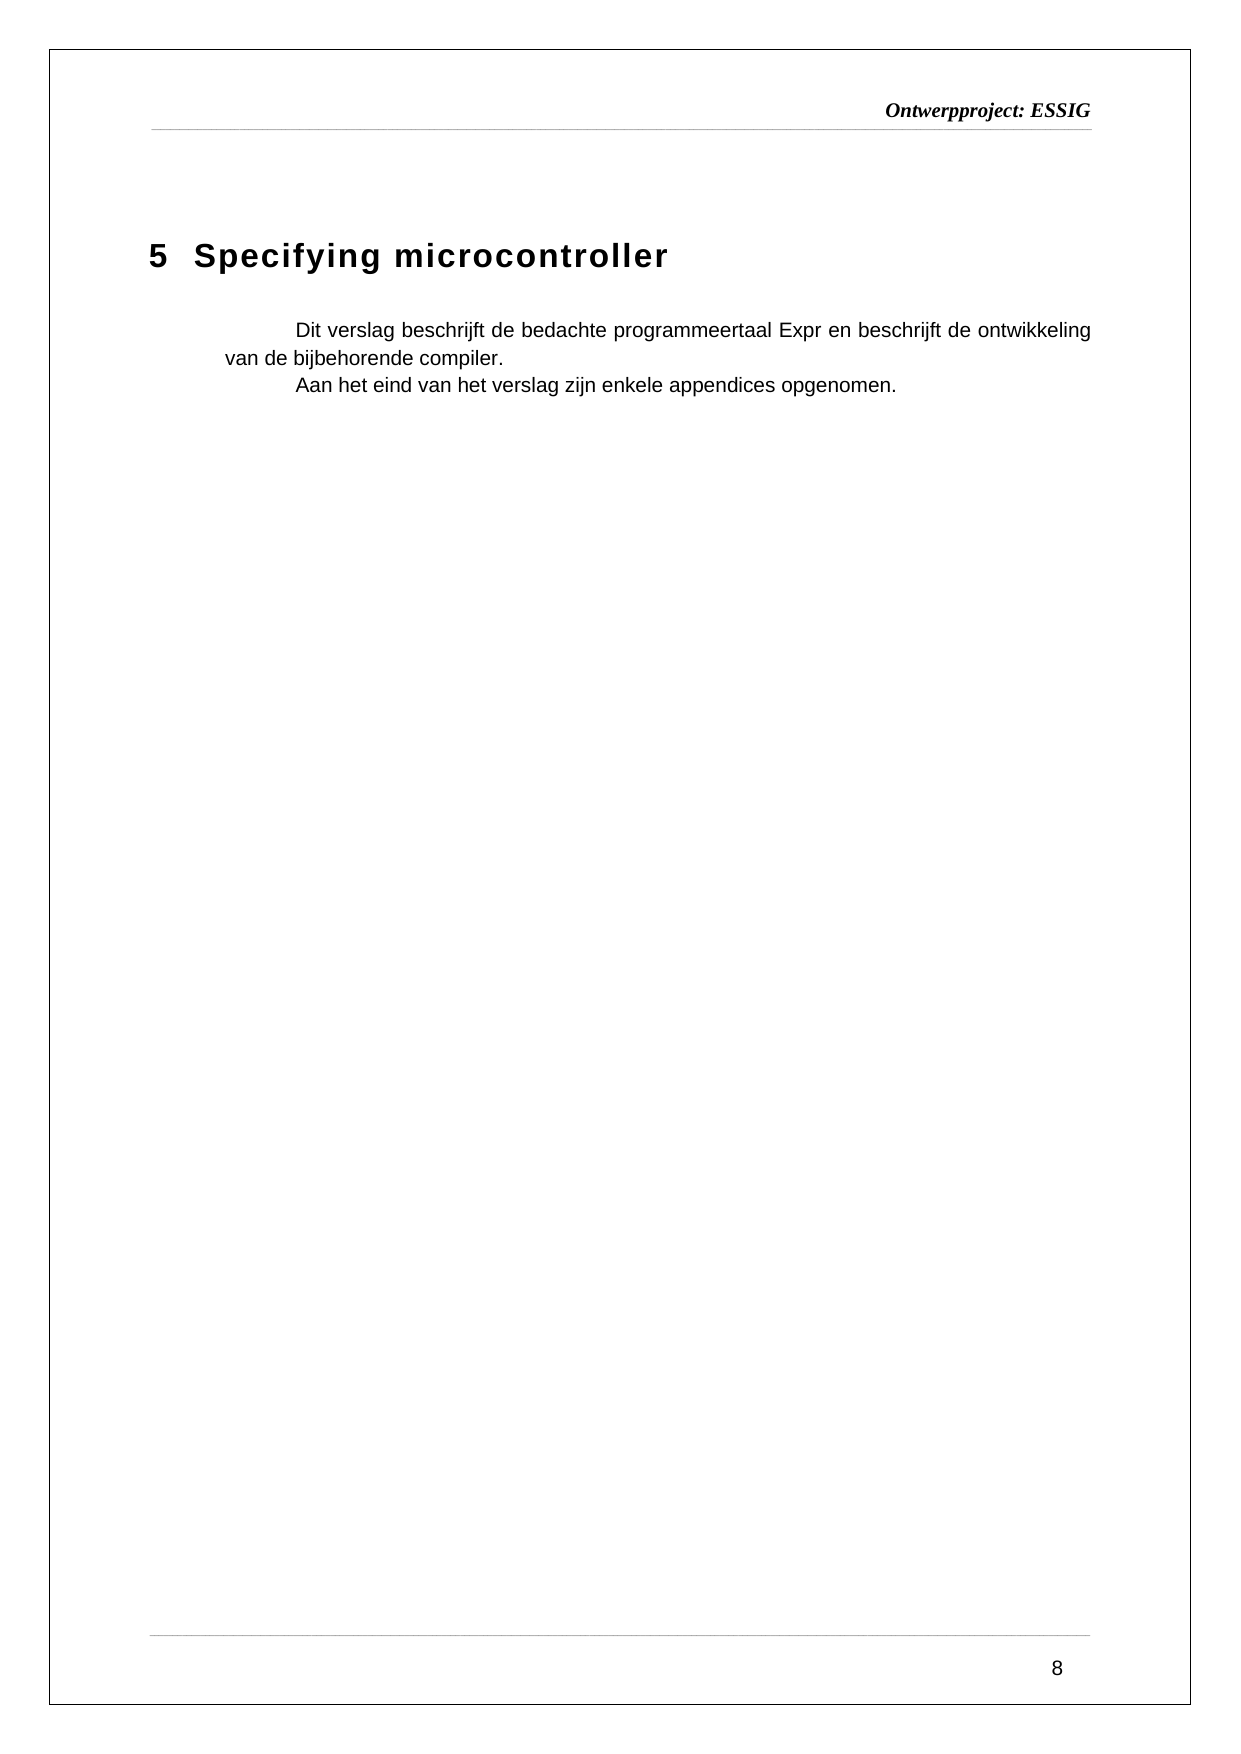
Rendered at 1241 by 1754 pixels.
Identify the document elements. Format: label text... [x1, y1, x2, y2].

text Aan het eind van het verslag zijn enkele appendices opgenomen. [225, 373, 1092, 397]
subtitle Specifying microcontroller [148, 236, 1187, 275]
text Dit verslag beschrijft de bedachte programmeertaal Expr en beschrijft de ontwikkeling van de bijbehorende compiler. [225, 318, 1092, 369]
